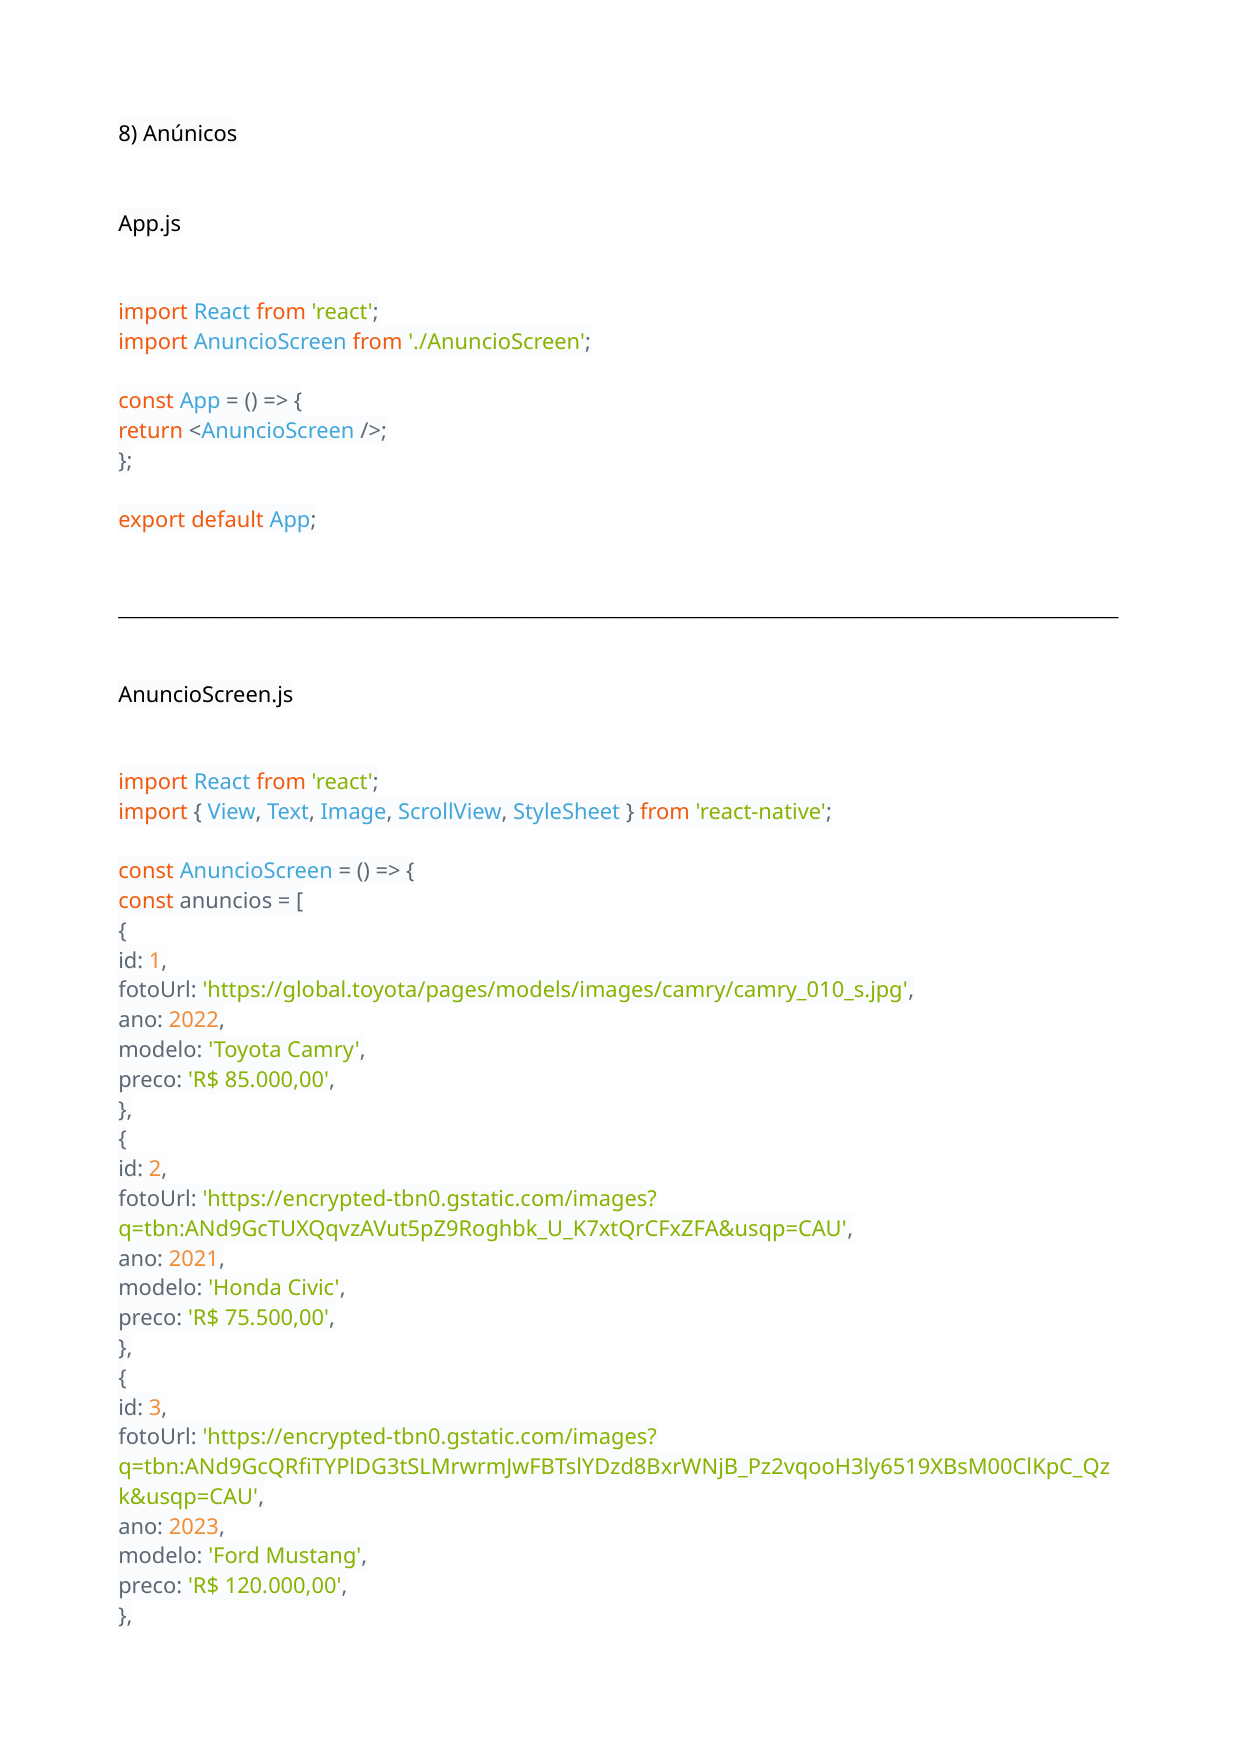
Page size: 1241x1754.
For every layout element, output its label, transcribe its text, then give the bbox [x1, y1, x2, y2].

text }, [118, 1600, 1122, 1630]
text preco: 'R$ 75.500,00', [118, 1302, 1122, 1332]
text App.js [118, 207, 1122, 237]
text fotoUrl: 'https://encrypted-tbn0.gstatic.com/images?q=tbn:ANd9GcQRfiTYPlDG3tSLMrwrmJwFBTslYDzd8BxrWNjB_Pz2vqooH3ly6519XBsM00ClKpC_Qzk&usqp=CAU', [118, 1421, 1122, 1511]
text ano: 2023, [118, 1511, 1122, 1541]
text ano: 2021, [118, 1243, 1122, 1272]
text return <AnuncioScreen />; [118, 415, 1122, 445]
text modelo: 'Toyota Camry', [118, 1034, 1122, 1064]
text import React from 'react'; [118, 296, 1122, 326]
text preco: 'R$ 120.000,00', [118, 1570, 1122, 1600]
text }, [118, 1094, 1122, 1123]
text const App = () => { [118, 385, 1122, 415]
text fotoUrl: 'https://encrypted-tbn0.gstatic.com/images?q=tbn:ANd9GcTUXQqvzAVut5pZ9Roghbk_U_K7xtQrCFxZFA&usqp=CAU', [118, 1183, 1122, 1243]
text id: 3, [118, 1392, 1122, 1421]
text ano: 2022, [118, 1004, 1122, 1034]
text { [118, 915, 1122, 945]
text const anuncios = [ [118, 885, 1122, 915]
text preco: 'R$ 85.000,00', [118, 1064, 1122, 1094]
text import AnuncioScreen from './AnuncioScreen'; [118, 326, 1122, 355]
text import React from 'react'; [118, 766, 1122, 796]
text const AnuncioScreen = () => { [118, 855, 1122, 885]
text id: 1, [118, 945, 1122, 974]
text id: 2, [118, 1153, 1122, 1183]
text { [118, 1123, 1122, 1153]
text modelo: 'Honda Civic', [118, 1272, 1122, 1302]
text }; [118, 445, 1122, 474]
text 8) Anúnicos [118, 118, 1122, 148]
text modelo: 'Ford Mustang', [118, 1541, 1122, 1570]
text fotoUrl: 'https://global.toyota/pages/models/images/camry/camry_010_s.jpg', [118, 974, 1122, 1004]
text ________________________________________________________________________________ [118, 592, 1122, 621]
text }, [118, 1332, 1122, 1362]
text export default App; [118, 504, 1122, 534]
text import { View, Text, Image, ScrollView, StyleSheet } from 'react-native'; [118, 796, 1122, 826]
text AnuncioScreen.js [118, 679, 1122, 708]
text { [118, 1362, 1122, 1392]
